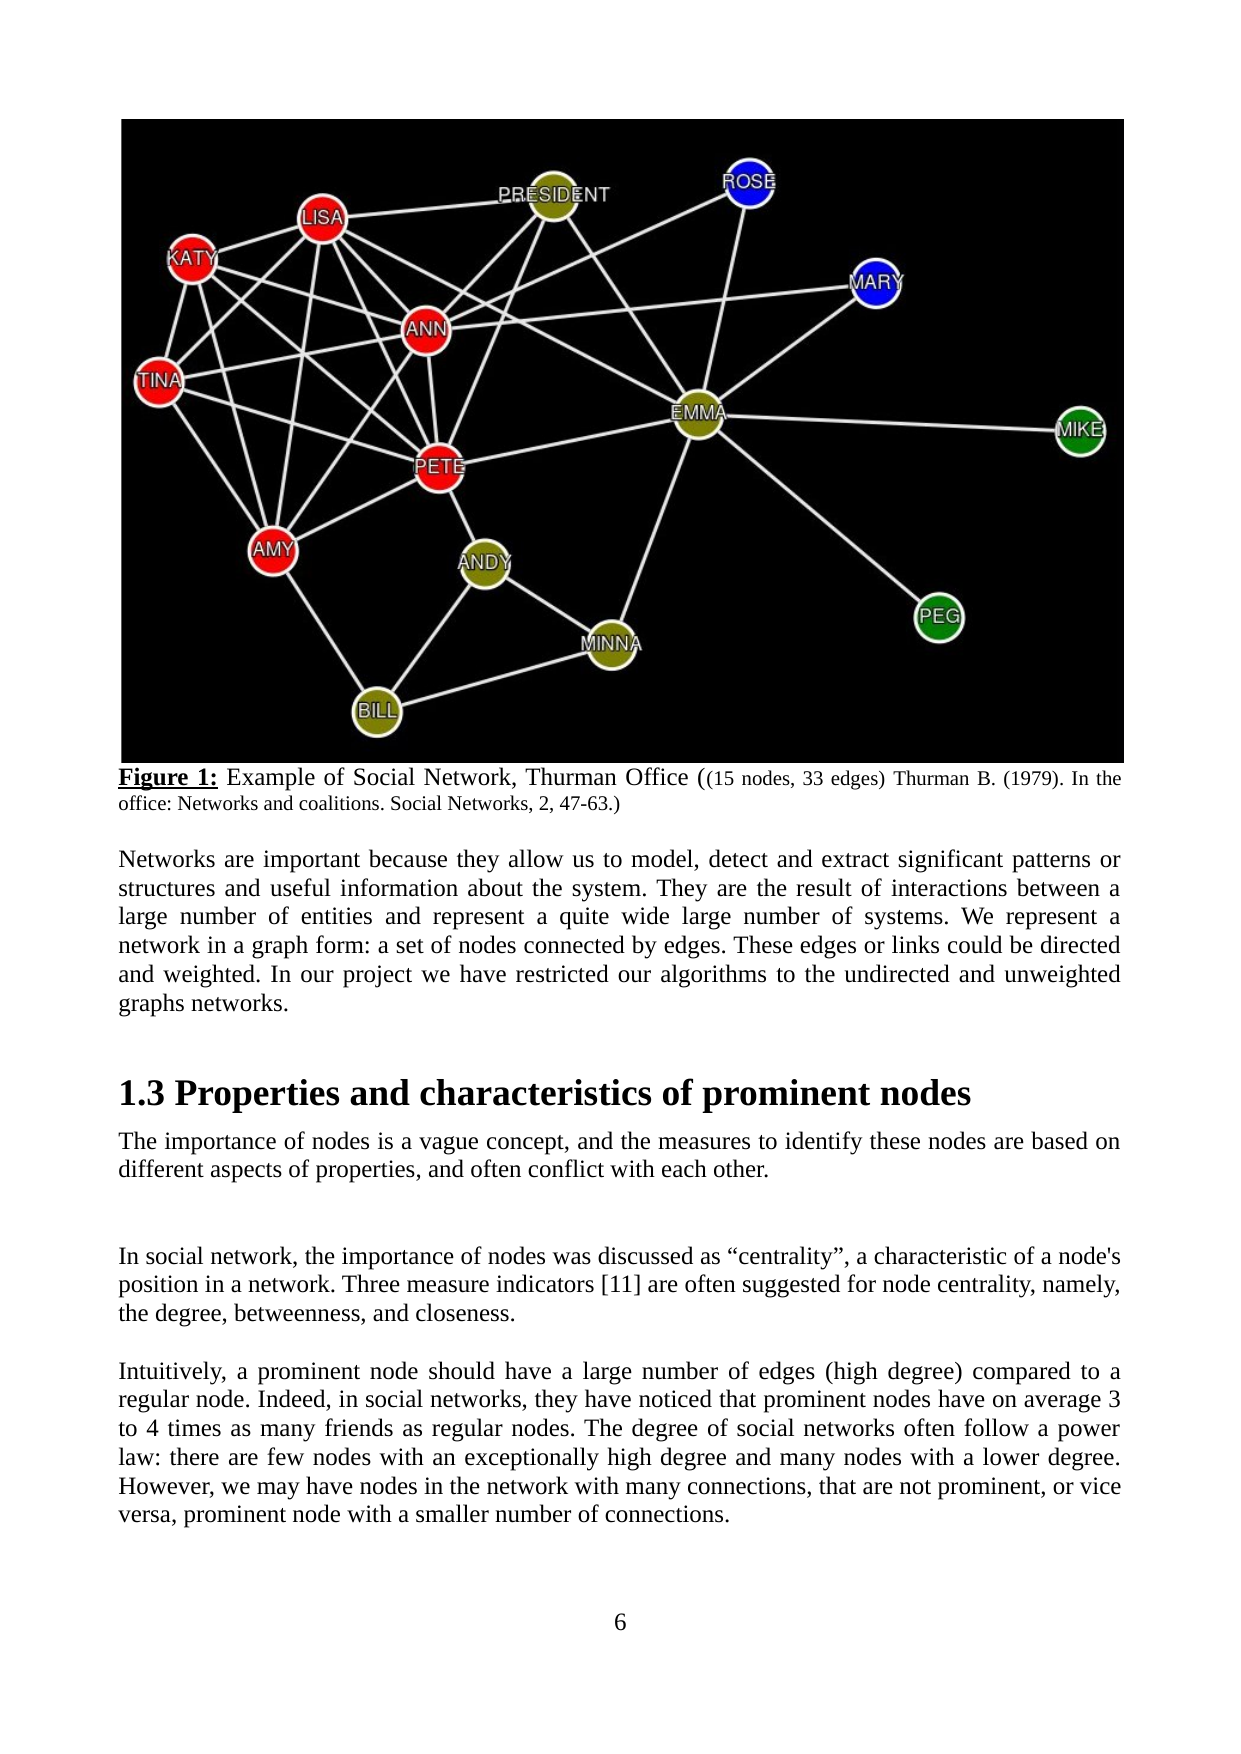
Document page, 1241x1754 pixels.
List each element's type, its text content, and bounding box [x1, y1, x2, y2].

text In social network, the importance of nodes was discussed as “centrality”, a characteristic of a node's position in a network. Three measure indicators [11] are often suggested for node centrality, namely, the degree, betweenness, and closeness. [118, 1241, 1122, 1327]
text The importance of nodes is a vague concept, and the measures to identify these nodes are based on different aspects of properties, and often conflict with each other. [118, 1126, 1122, 1183]
picture [121, 119, 1124, 763]
text Networks are important because they allow us to model, detect and extract significant patterns or structures and useful information about the system. They are the result of interactions between a large number of entities and represent a quite wide large number of systems. We represent a network in a graph form: a set of nodes connected by edges. These edges or links could be directed and weighted. In our project we have restricted our algorithms to the undirected and unweighted graphs networks. [118, 844, 1122, 1016]
text Figure 1: Example of Social Network, Thurman Office ((15 nodes, 33 edges) Thurman B. (1979). In the office: Networks and coalitions. Social Networks, 2, 47-63.) [118, 118, 1122, 815]
subtitle 1.3 Properties and characteristics of prominent nodes [118, 1070, 1122, 1113]
text Intuitively, a prominent node should have a large number of edges (high degree) compared to a regular node. Indeed, in social networks, they have noticed that prominent nodes have on average 3 to 4 times as many friends as regular nodes. The degree of social networks often follow a power law: there are few nodes with an exceptionally high degree and many nodes with a lower degree. However, we may have nodes in the network with many connections, that are not prominent, or vice versa, prominent node with a smaller number of connections. [118, 1356, 1122, 1528]
